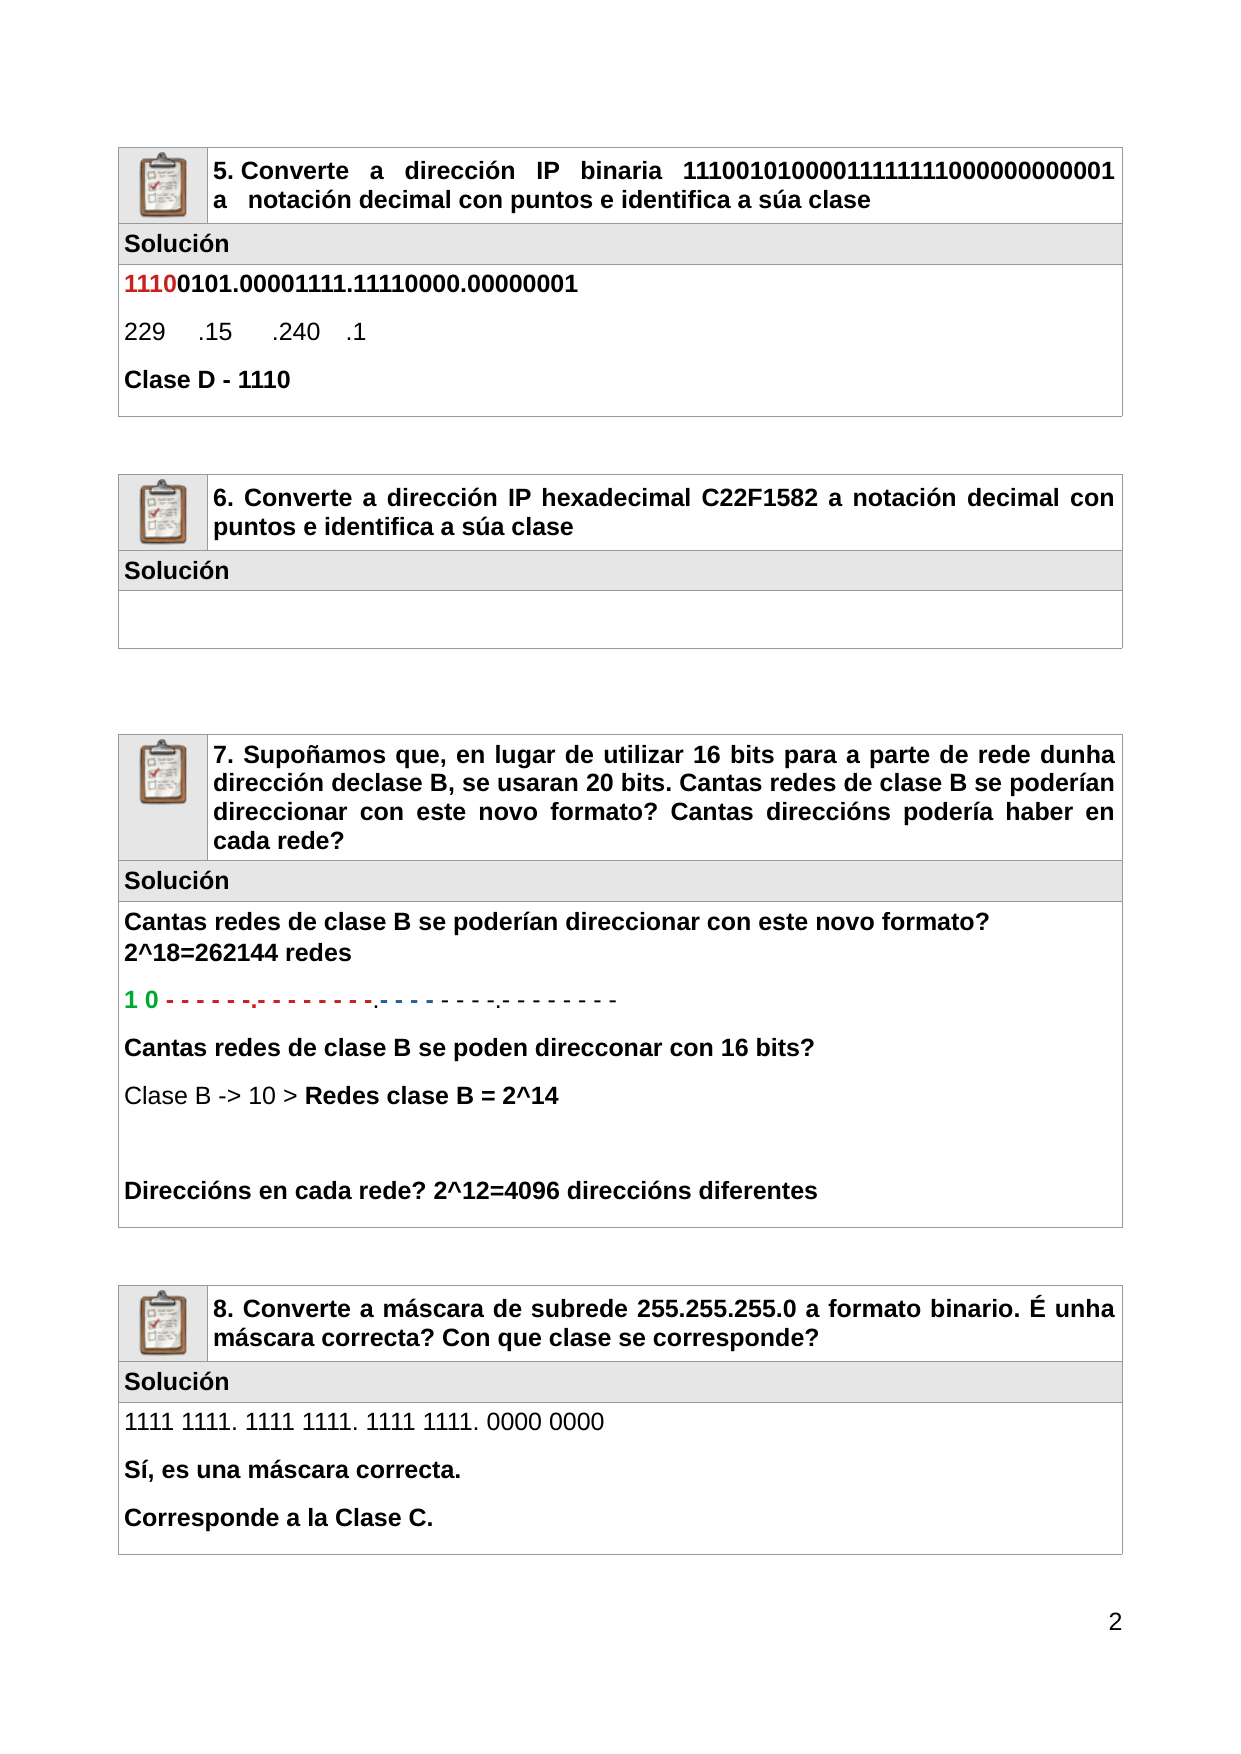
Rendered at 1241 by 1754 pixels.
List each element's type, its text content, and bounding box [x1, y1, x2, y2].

picture [130, 479, 195, 545]
picture [130, 1290, 195, 1356]
table_header 7. Supoñamos que, en lugar de utilizar 16 bits para a parte de rede dunha dirección declase B, se usaran 20 bits. Cantas redes de clase B se poderían direccionar con este novo formato? Cantas direccións podería haber en cada rede? [208, 735, 1122, 860]
table_header [119, 735, 207, 860]
table_cell Solución [119, 551, 1122, 590]
table_cell Cantas redes de clase B se poderían direccionar con este novo formato? 2^18=262144 redes 1 0 - - - - - -.- - - - - - - -.- - - - - - - -.- - - - - - - - Cantas redes de clase B se poden direcconar con 16 bits? Clase B -> 10 > Redes clase B = 2^14 Direccións en cada rede? 2^12=4096 direccións diferentes [119, 902, 1122, 1227]
table_cell 1111 1111. 1111 1111. 1111 1111. 0000 0000 Sí, es una máscara correcta. Corresponde a la Clase C. [119, 1403, 1122, 1554]
table_header [119, 1286, 207, 1361]
table_cell Solución [119, 1362, 1122, 1402]
table_header 6. Converte a dirección IP hexadecimal C22F1582 a notación decimal con puntos e identifica a súa clase [208, 475, 1122, 550]
table_header 5. Converte a dirección IP binaria 11100101000011111111000000000001 a notación decimal con puntos e identifica a súa clase [208, 148, 1122, 223]
table_header 8. Converte a máscara de subrede 255.255.255.0 a formato binario. É unha máscara correcta? Con que clase se corresponde? [208, 1286, 1122, 1361]
table_cell Solución [119, 224, 1122, 264]
table_header [119, 148, 207, 223]
table_header [119, 475, 207, 550]
picture [130, 152, 195, 218]
picture [130, 739, 195, 805]
table_cell Solución [119, 861, 1122, 901]
table_cell 11100101.00001111.11110000.00000001 229 .15 .240 .1 Clase D - 1110 [119, 265, 1122, 416]
table_cell [119, 591, 1122, 647]
